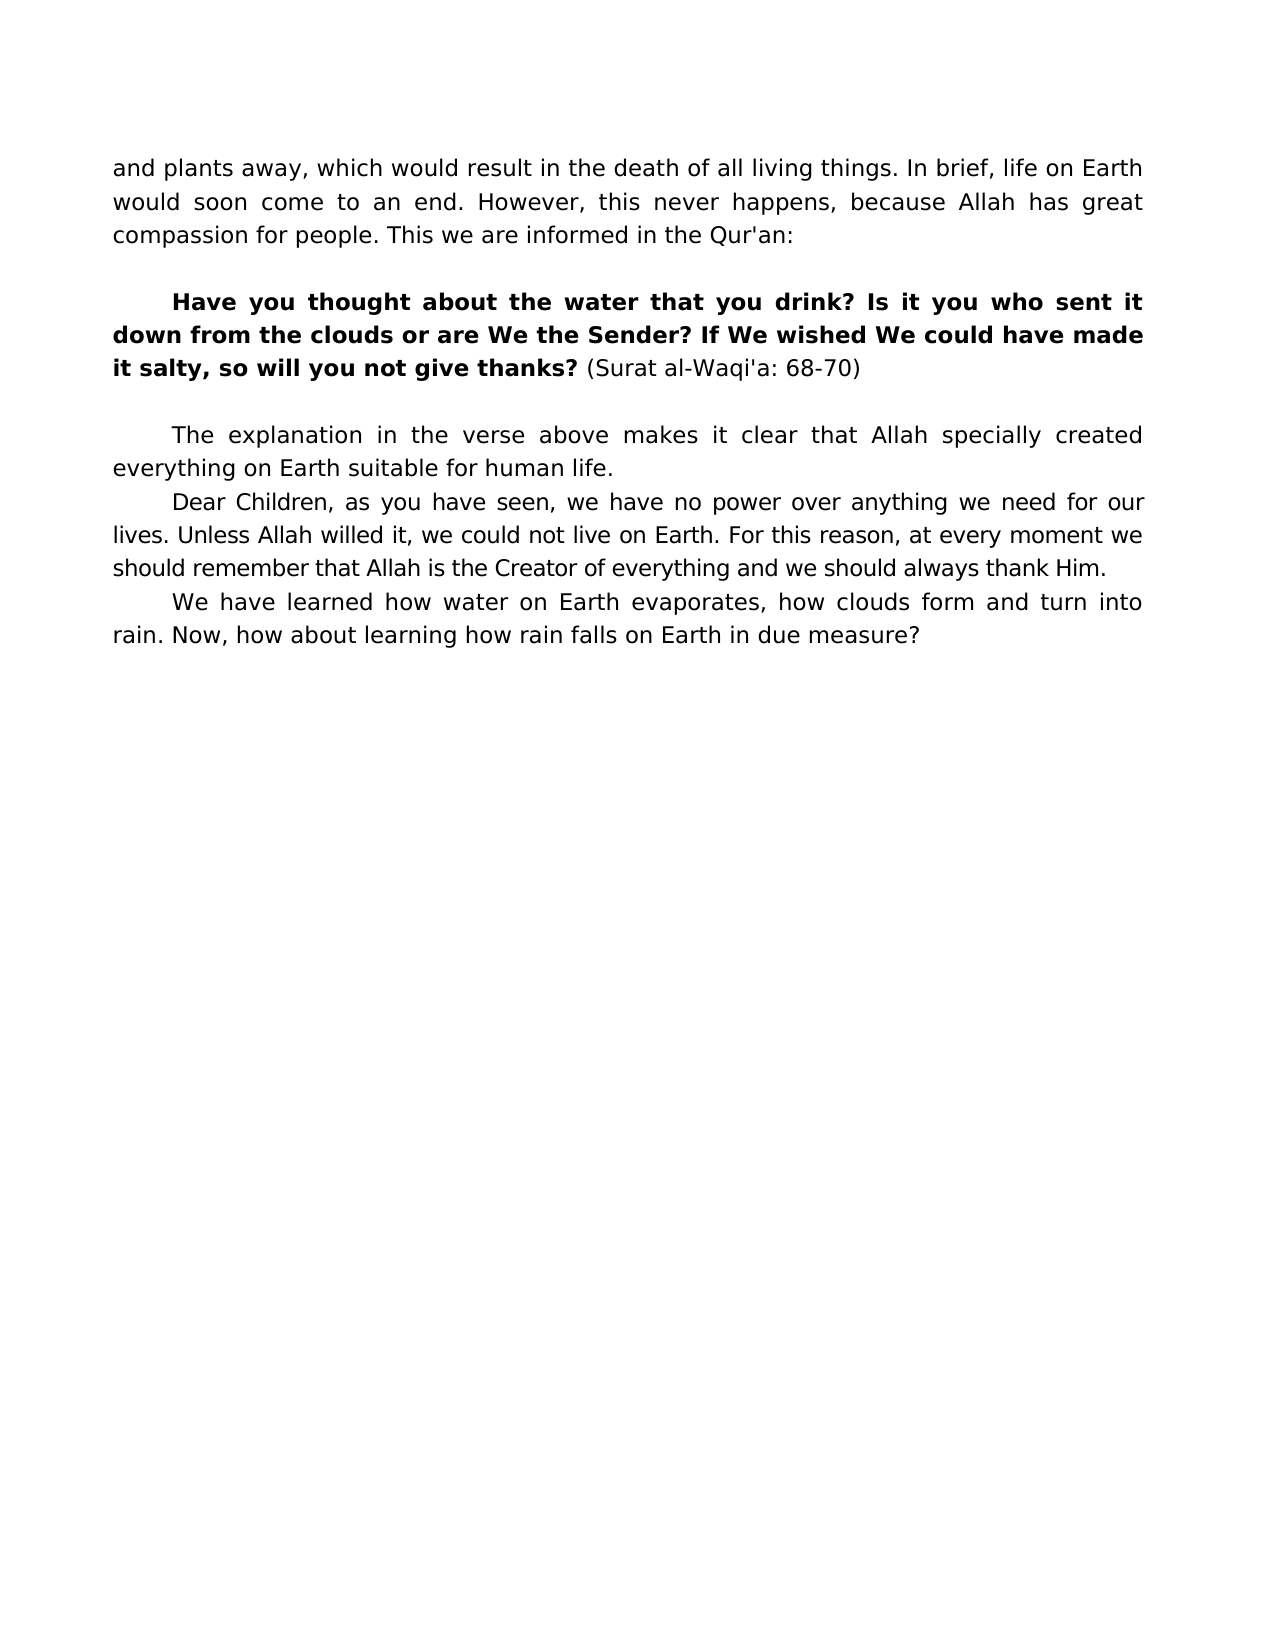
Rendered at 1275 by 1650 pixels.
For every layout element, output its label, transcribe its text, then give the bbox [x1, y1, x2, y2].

text Have you thought about the water that you drink? Is it you who sent it down from the clouds or are We the Sender? If We wished We could have made it salty, so will you not give thanks? (Surat al-Waqi'a: 68-70) [112, 283, 1145, 383]
text Dear Children, as you have seen, we have no power over anything we need for our lives. Unless Allah willed it, we could not live on Earth. For this reason, at every moment we should remember that Allah is the Creator of everything and we should always thank Him. [112, 483, 1145, 583]
text We have learned how water on Earth evaporates, how clouds form and turn into rain. Now, how about learning how rain falls on Earth in due measure? [112, 583, 1145, 650]
text The explanation in the verse above makes it clear that Allah specially created everything on Earth suitable for human life. [112, 417, 1145, 483]
text and plants away, which would result in the death of all living things. In brief, life on Earth would soon come to an end. However, this never happens, because Allah has great compassion for people. This we are informed in the Qur'an: [112, 150, 1145, 250]
